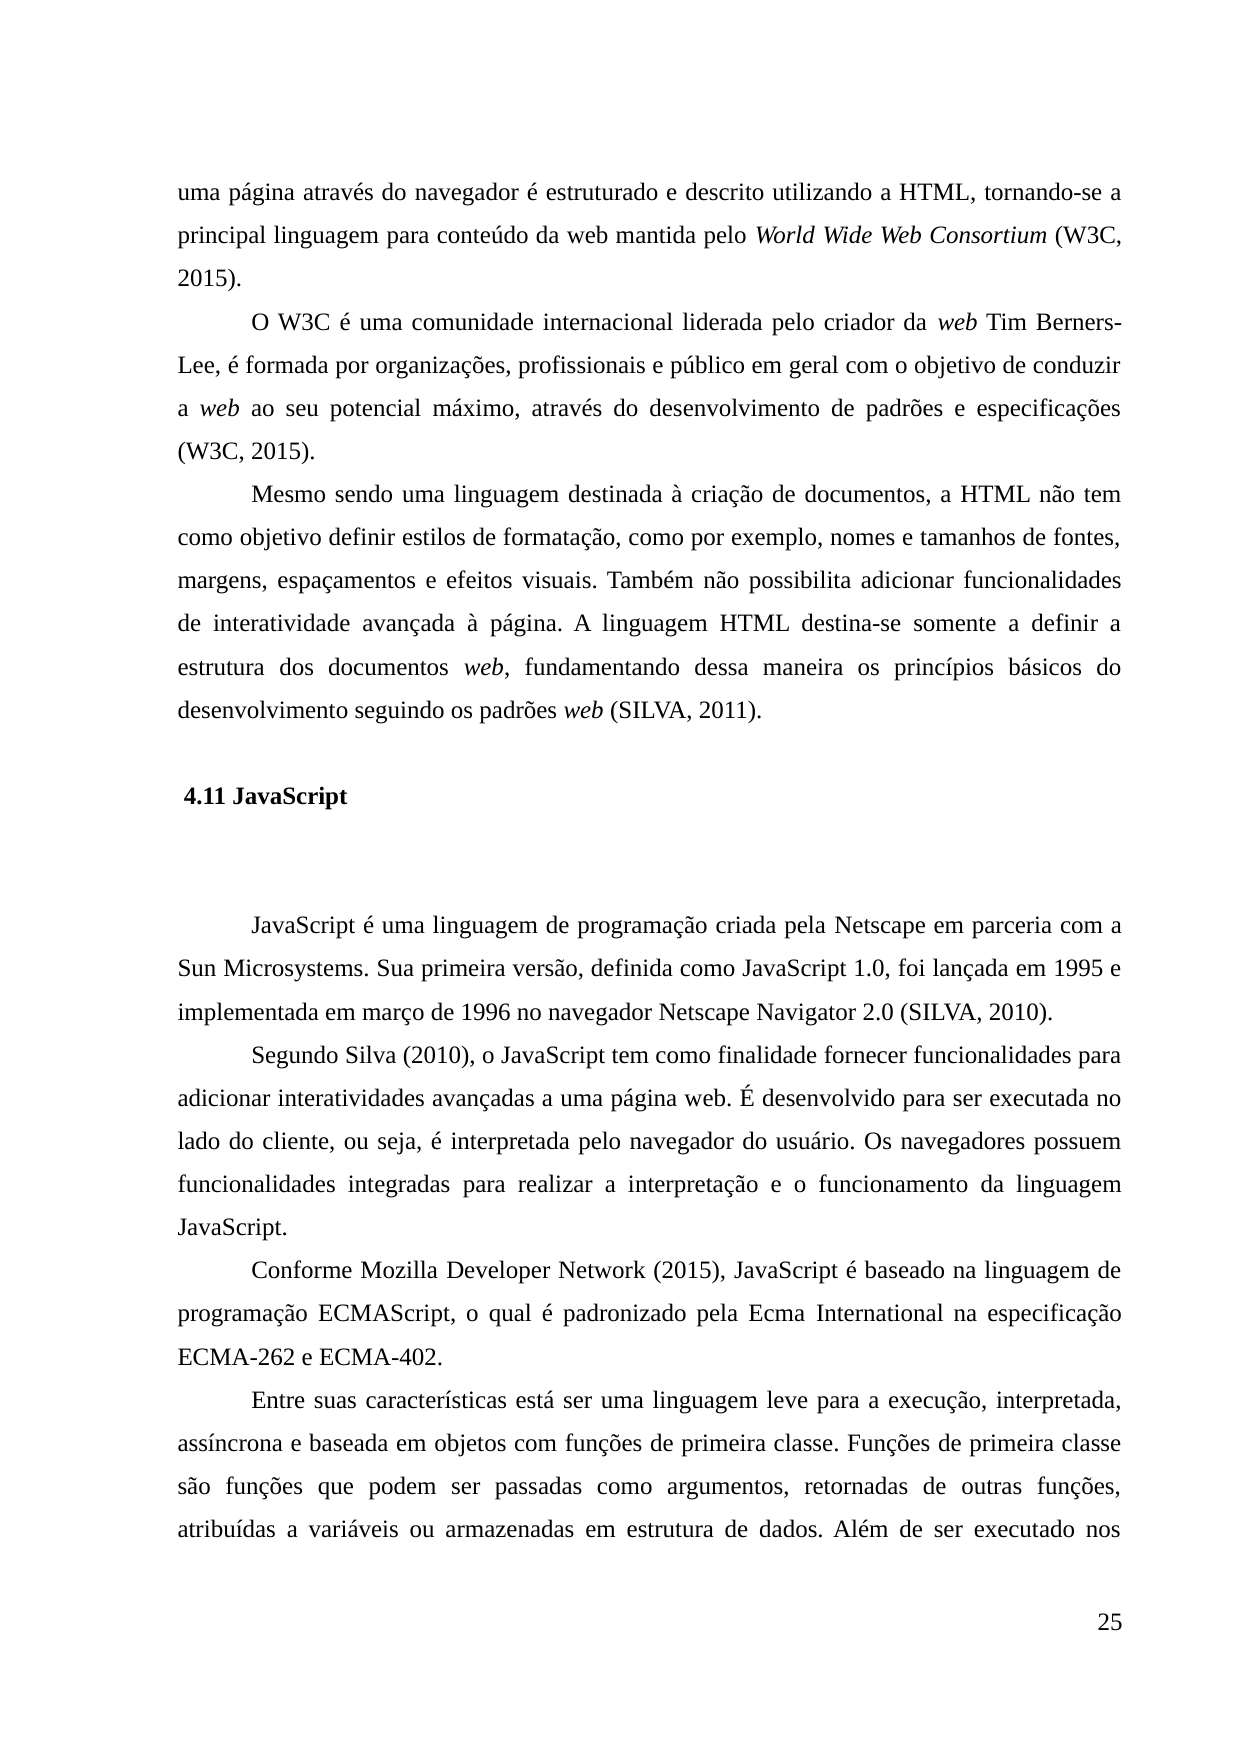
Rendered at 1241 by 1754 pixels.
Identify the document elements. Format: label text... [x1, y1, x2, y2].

text Segundo Silva (2010), o JavaScript tem como finalidade fornecer funcionalidades para adicionar interatividades avançadas a uma página web. É desenvolvido para ser executada no lado do cliente, ou seja, é interpretada pelo navegador do usuário. Os navegadores possuem funcionalidades integradas para realizar a interpretação e o funcionamento da linguagem JavaScript. [177, 1040, 1122, 1241]
text Conforme Mozilla Developer Network (2015), JavaScript é baseado na linguagem de programação ECMAScript, o qual é padronizado pela Ecma International na especificação ECMA-262 e ECMA-402. [177, 1255, 1122, 1370]
subtitle JavaScript [177, 781, 1122, 810]
text uma página através do navegador é estruturado e descrito utilizando a HTML, tornando-se a principal linguagem para conteúdo da web mantida pelo World Wide Web Consortium (W3C, 2015). [177, 177, 1122, 292]
text Entre suas características está ser uma linguagem leve para a execução, interpretada, assíncrona e baseada em objetos com funções de primeira classe. Funções de primeira classe são funções que podem ser passadas como argumentos, retornadas de outras funções, atribuídas a variáveis ou armazenadas em estrutura de dados. Além de ser executado nos [177, 1385, 1122, 1543]
text JavaScript é uma linguagem de programação criada pela Netscape em parceria com a Sun Microsystems. Sua primeira versão, definida como JavaScript 1.0, foi lançada em 1995 e implementada em março de 1996 no navegador Netscape Navigator 2.0 (SILVA, 2010). [177, 910, 1122, 1025]
text Mesmo sendo uma linguagem destinada à criação de documentos, a HTML não tem como objetivo definir estilos de formatação, como por exemplo, nomes e tamanhos de fontes, margens, espaçamentos e efeitos visuais. Também não possibilita adicionar funcionalidades de interatividade avançada à página. A linguagem HTML destina-se somente a definir a estrutura dos documentos web, fundamentando dessa maneira os princípios básicos do desenvolvimento seguindo os padrões web (SILVA, 2011). [177, 479, 1122, 723]
text O W3C é uma comunidade internacional liderada pelo criador da web Tim Berners-Lee, é formada por organizações, profissionais e público em geral com o objetivo de conduzir a web ao seu potencial máximo, através do desenvolvimento de padrões e especificações (W3C, 2015). [177, 307, 1122, 465]
